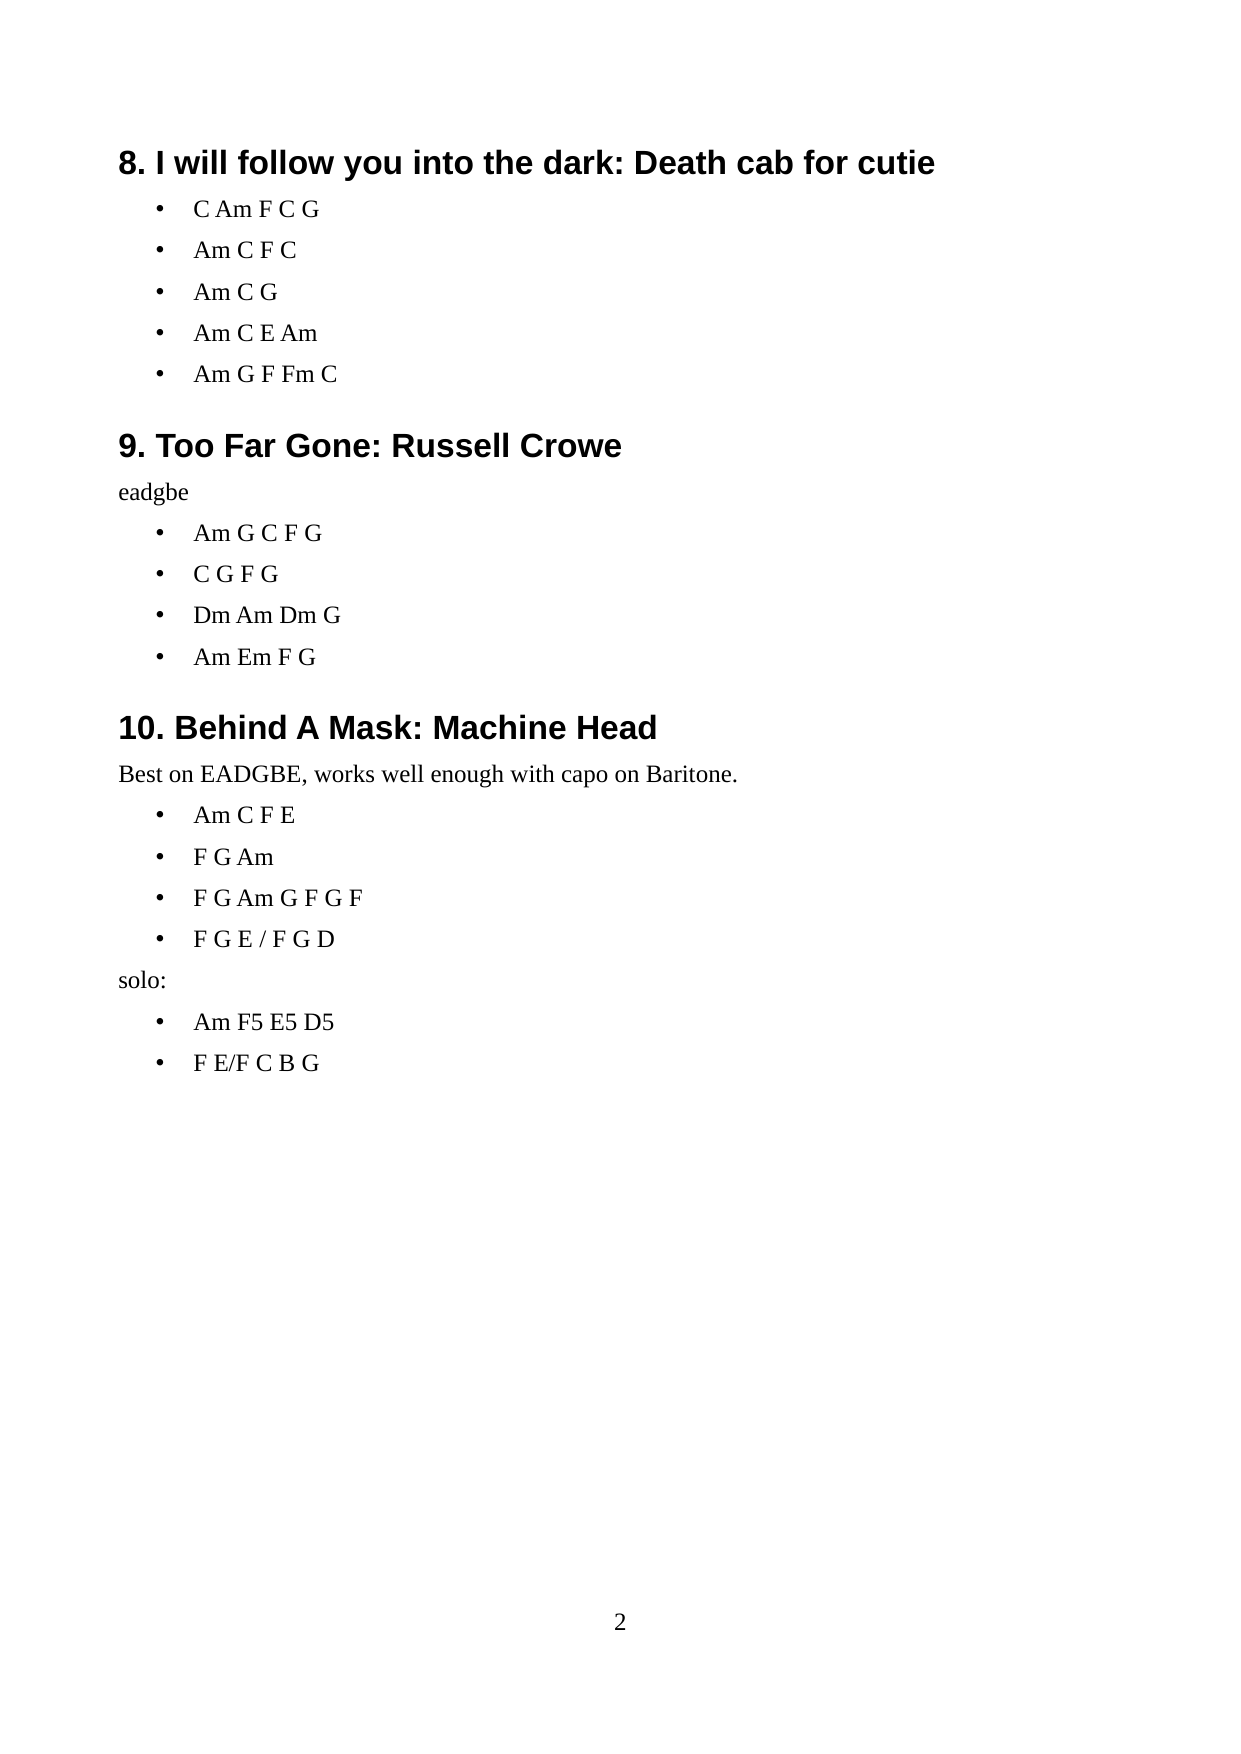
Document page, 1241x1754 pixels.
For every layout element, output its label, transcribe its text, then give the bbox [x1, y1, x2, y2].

list F G Am [156, 842, 1122, 870]
list Am C F E [156, 800, 1122, 829]
list Dm Am Dm G [156, 600, 1122, 629]
subtitle Behind A Mask: Machine Head [118, 708, 1122, 747]
list Am C E Am [156, 318, 1122, 347]
text solo: [118, 965, 1122, 994]
list F E/F C B G [156, 1048, 1122, 1077]
list Am F5 E5 D5 [156, 1007, 1122, 1035]
list F G Am G F G F [156, 883, 1122, 912]
text eadgbe [118, 477, 1122, 505]
list C G F G [156, 559, 1122, 588]
list Am C F C [156, 236, 1122, 264]
list Am C G [156, 277, 1122, 306]
list Am Em F G [156, 642, 1122, 670]
list Am G C F G [156, 518, 1122, 547]
list C Am F C G [156, 194, 1122, 223]
subtitle Too Far Gone: Russell Crowe [118, 426, 1122, 464]
list F G E / F G D [156, 924, 1122, 953]
list Am G F Fm C [156, 359, 1122, 388]
text Best on EADGBE, works well enough with capo on Baritone. [118, 759, 1122, 788]
subtitle I will follow you into the dark: Death cab for cutie [118, 143, 1122, 182]
